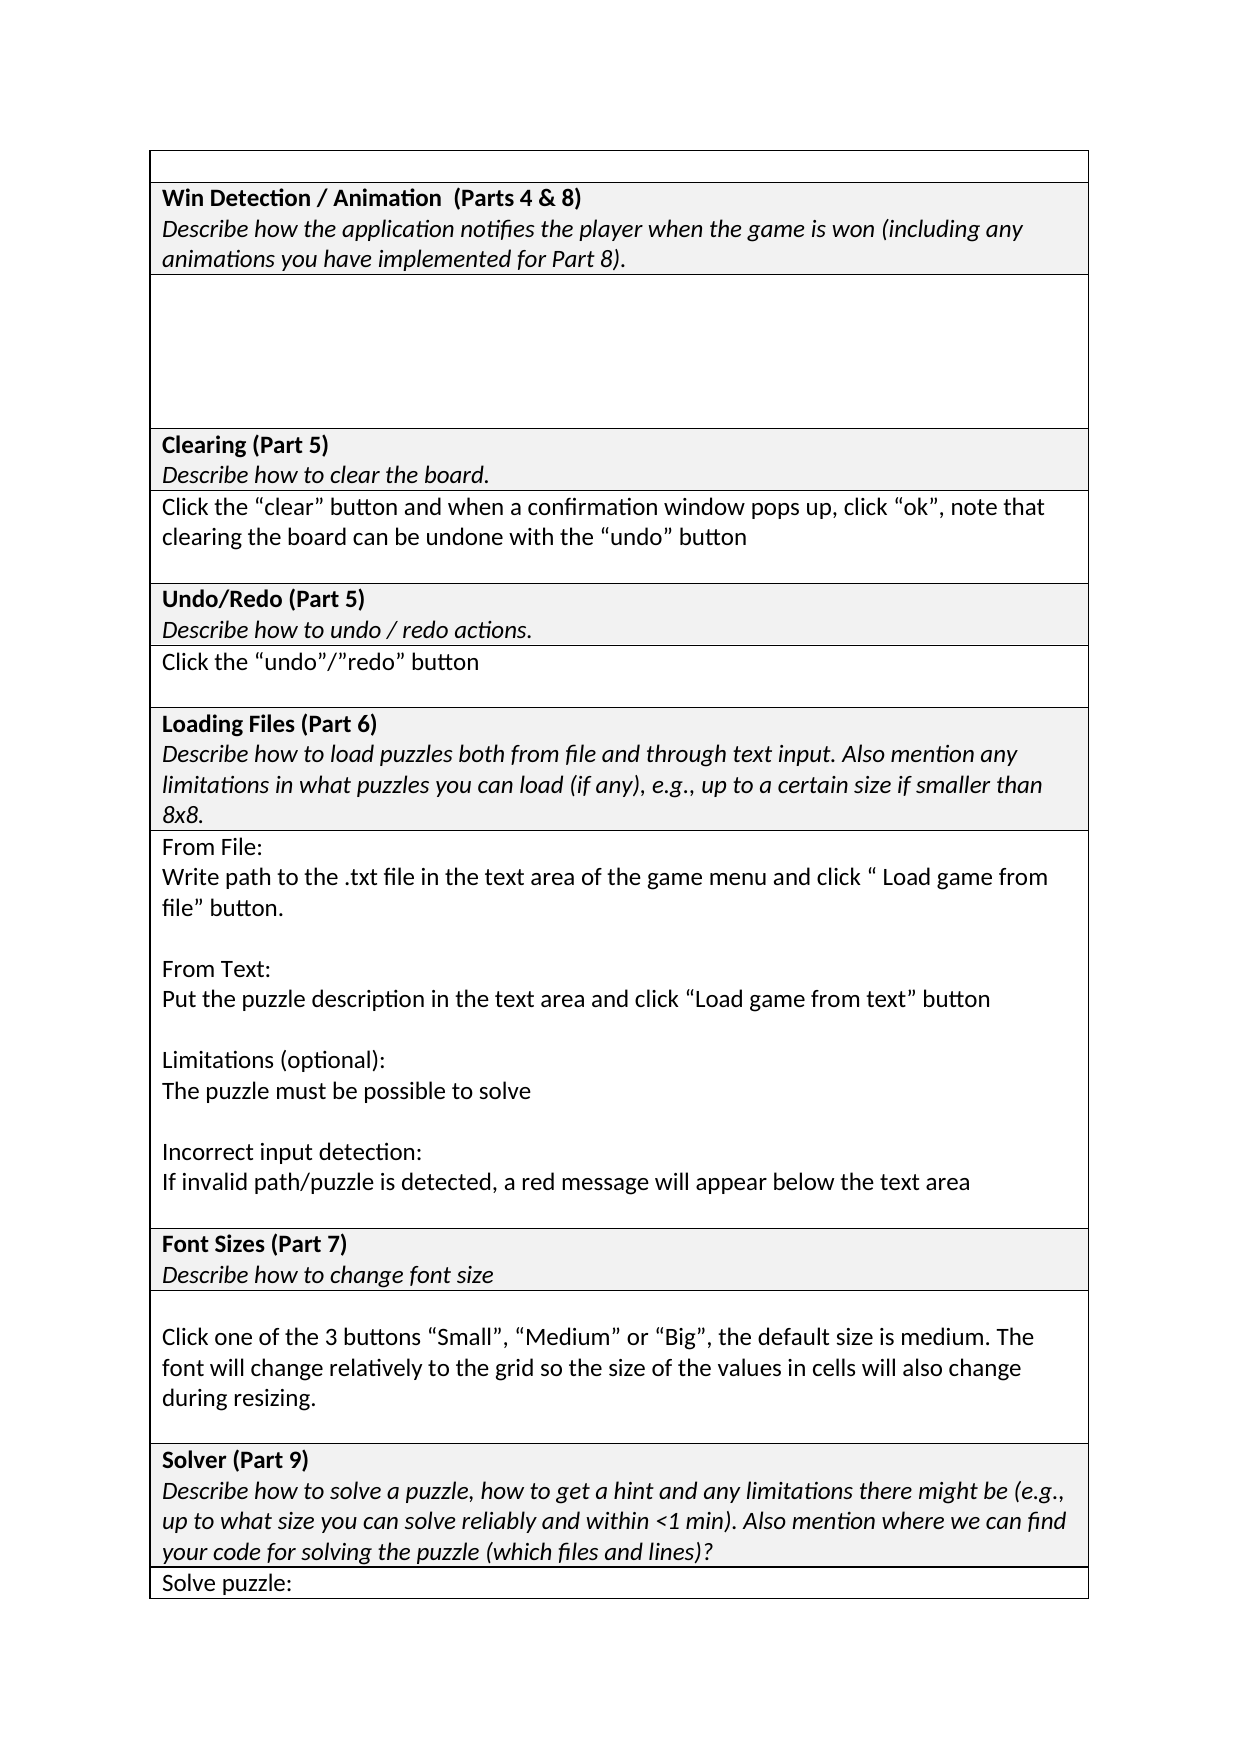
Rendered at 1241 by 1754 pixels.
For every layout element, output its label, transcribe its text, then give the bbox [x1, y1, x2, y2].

table_cell Click one of the 3 buttons “Small”, “Medium” or “Big”, the default size is medium. The font will change relatively to the grid so the size of the values in cells will also change during resizing. [151, 1291, 1088, 1443]
table_cell Loading Files (Part 6) Describe how to load puzzles both from file and through text input. Also mention any limitations in what puzzles you can load (if any), e.g., up to a certain size if smaller than 8x8. [151, 708, 1088, 830]
table_cell From File: Write path to the .txt file in the text area of the game menu and click “ Load game from file” button. From Text: Put the puzzle description in the text area and click “Load game from text” button Limitations (optional): The puzzle must be possible to solve Incorrect input detection: If invalid path/puzzle is detected, a red message will appear below the text area [151, 831, 1088, 1228]
table_cell Clearing (Part 5) Describe how to clear the board. [151, 429, 1088, 490]
table_cell Font Sizes (Part 7) Describe how to change font size [151, 1229, 1088, 1290]
table_cell Solver (Part 9) Describe how to solve a puzzle, how to get a hint and any limitations there might be (e.g., up to what size you can solve reliably and within <1 min). Also mention where we can find your code for solving the puzzle (which files and lines)? [151, 1444, 1088, 1566]
table_cell Click the “undo”/”redo” button [151, 646, 1088, 707]
table_cell Solve puzzle: [151, 1568, 1088, 1598]
table_cell Click the “clear” button and when a confirmation window pops up, click “ok”, note that clearing the board can be undone with the “undo” button [151, 491, 1088, 582]
table_cell [151, 151, 1088, 182]
table_cell Undo/Redo (Part 5) Describe how to undo / redo actions. [151, 584, 1088, 644]
table_cell [151, 275, 1088, 428]
table_cell Win Detection / Animation (Parts 4 & 8) Describe how the application notifies the player when the game is won (including any animations you have implemented for Part 8). [151, 183, 1088, 274]
